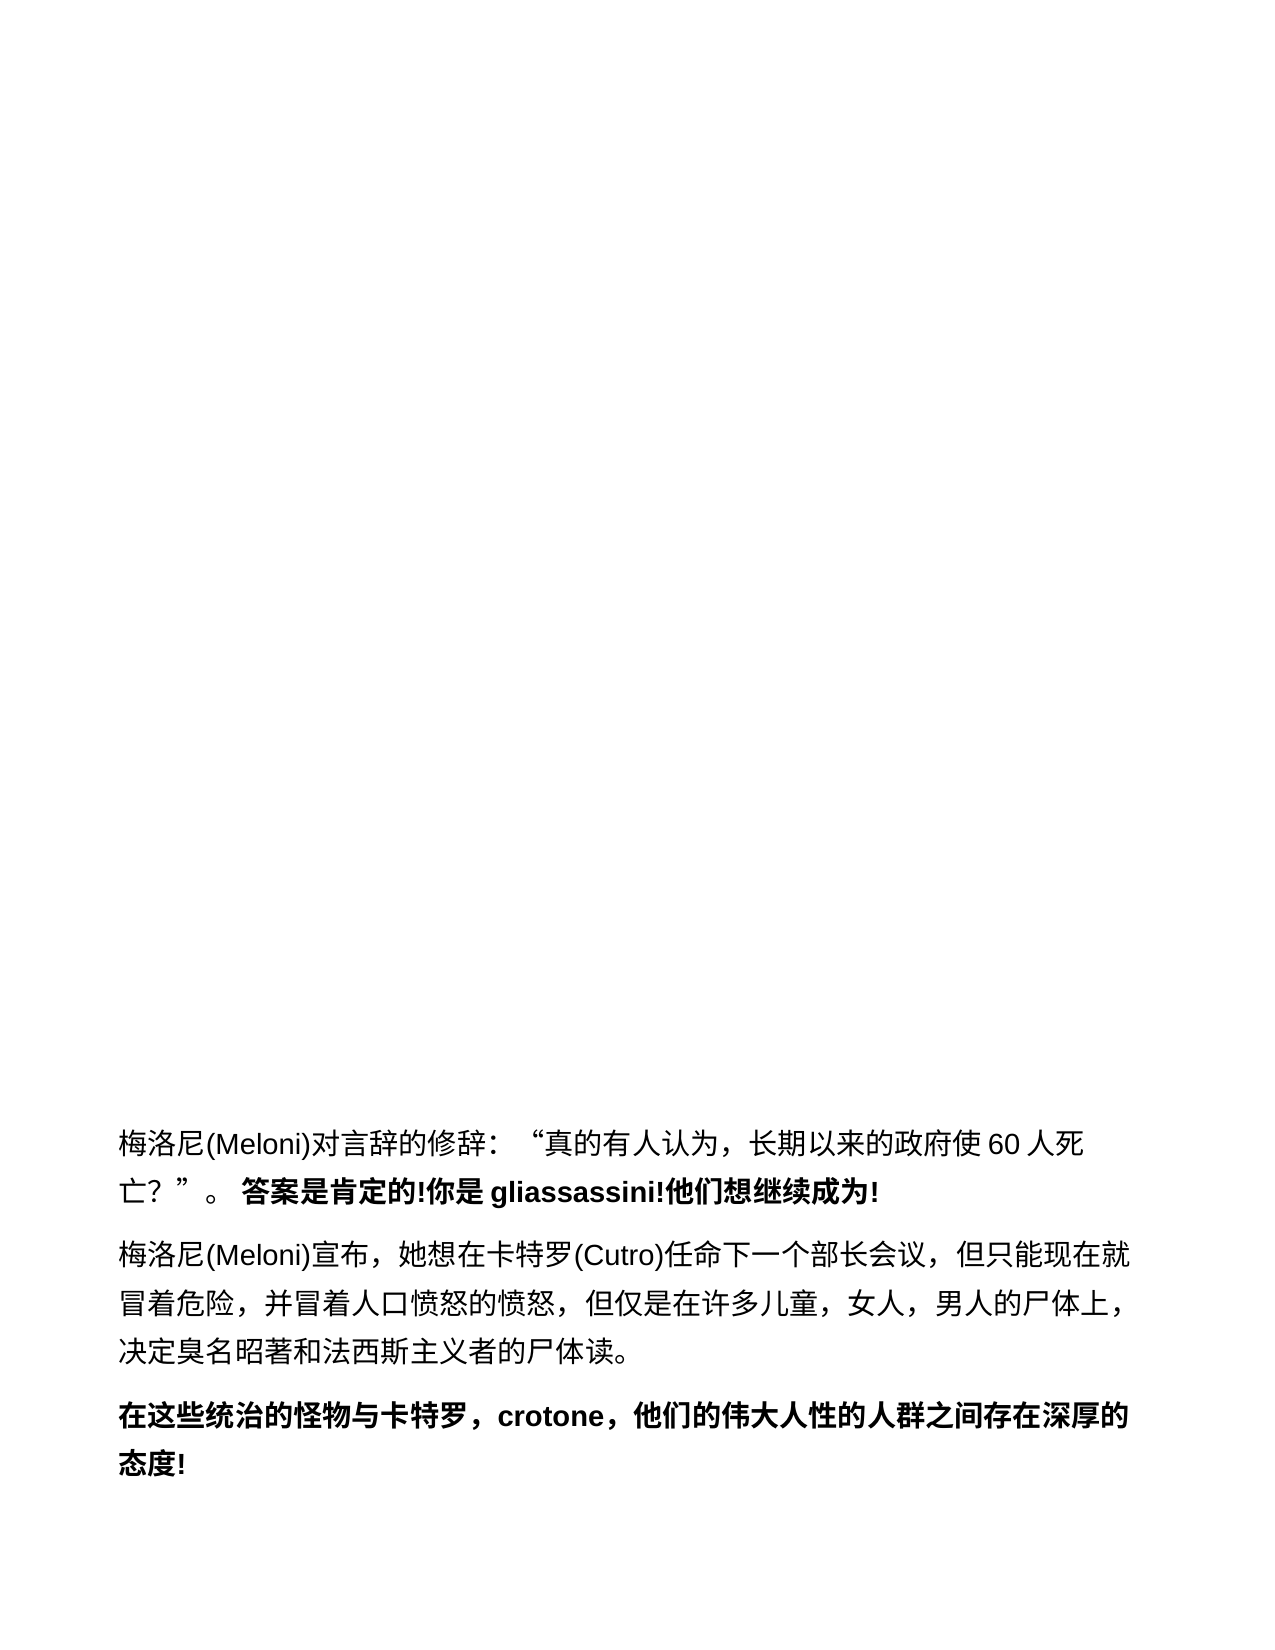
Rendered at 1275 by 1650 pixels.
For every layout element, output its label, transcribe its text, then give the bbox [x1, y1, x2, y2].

text 梅洛尼(Meloni)对言辞的修辞：“真的有人认为，长期以来的政府使60人死亡？”。 答案是肯定的!你是gliassassini!他们想继续成为! [118, 118, 1157, 1211]
text 在这些统治的怪物与卡特罗，crotone，他们的伟大人性的人群之间存在深厚的态度! [118, 1392, 1157, 1483]
text 梅洛尼(Meloni)宣布，她想在卡特罗(Cutro)任命下一个部长会议，但只能现在就冒着危险，并冒着人口愤怒的愤怒，但仅是在许多儿童，女人，男人的尸体上，决定臭名昭著和法西斯主义者的尸体读。 [118, 1232, 1157, 1371]
